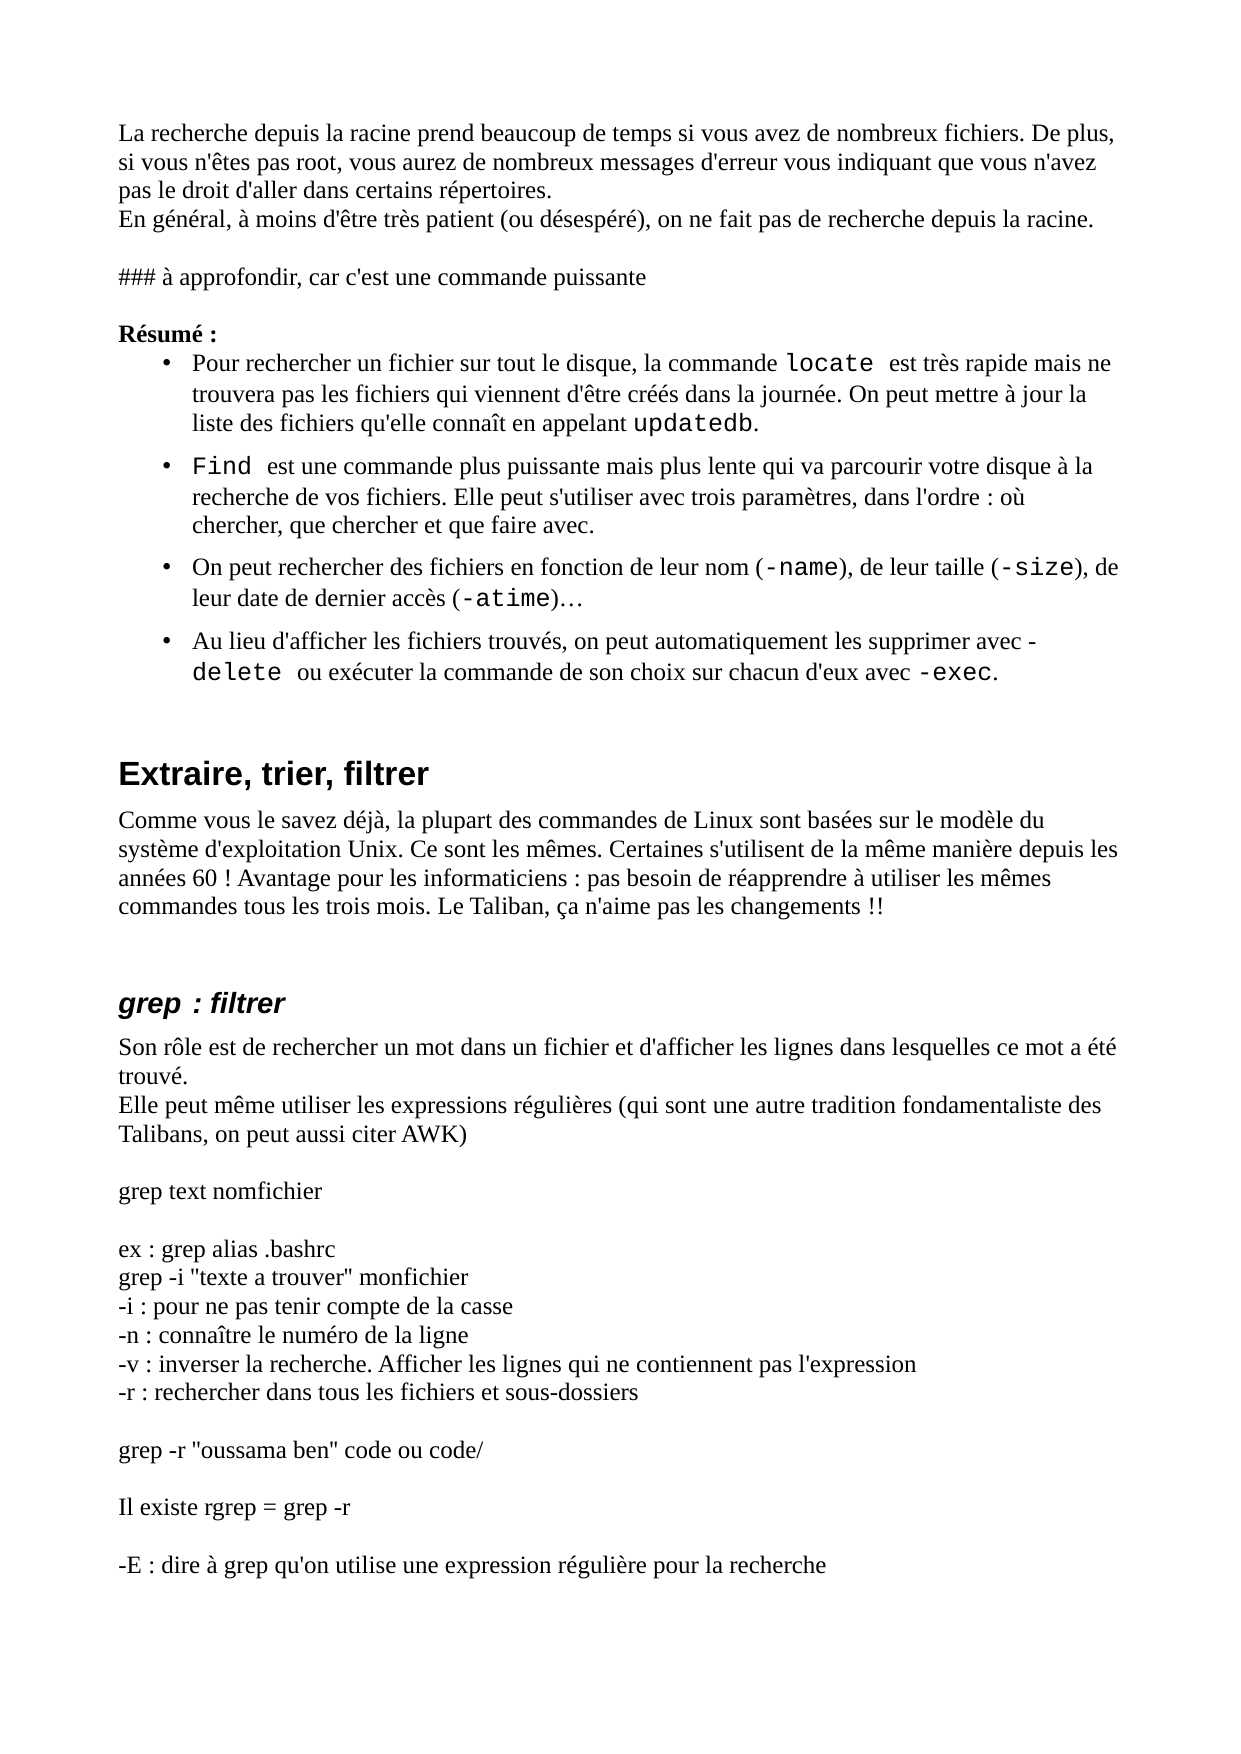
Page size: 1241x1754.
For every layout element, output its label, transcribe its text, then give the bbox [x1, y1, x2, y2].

text Résumé : [118, 319, 1122, 348]
list On peut rechercher des fichiers en fonction de leur nom (-name), de leur taille (-size), de leur date de dernier accès (-atime)… [162, 552, 1122, 613]
text -v : inverser la recherche. Afficher les lignes qui ne contiennent pas l'expression [118, 1349, 1122, 1377]
list Au lieu d'afficher les fichiers trouvés, on peut automatiquement les supprimer avec -delete ou exécuter la commande de son choix sur chacun d'eux avec -exec. [162, 626, 1122, 688]
text ex : grep alias .bashrc [118, 1234, 1122, 1262]
text Son rôle est de rechercher un mot dans un fichier et d'afficher les lignes dans lesquelles ce mot a été trouvé. [118, 1032, 1122, 1090]
text La recherche depuis la racine prend beaucoup de temps si vous avez de nombreux fichiers. De plus, si vous n'êtes pas root, vous aurez de nombreux messages d'erreur vous indiquant que vous n'avez pas le droit d'aller dans certains répertoires. En général, à moins d'être très patient (ou désespéré), on ne fait pas de recherche depuis la racine. [118, 118, 1122, 233]
text Il existe rgrep = grep -r [118, 1492, 1122, 1521]
subtitle grep : filtrer [118, 986, 1122, 1020]
text Comme vous le savez déjà, la plupart des commandes de Linux sont basées sur le modèle du système d'exploitation Unix. Ce sont les mêmes. Certaines s'utilisent de la même manière depuis les années 60 ! Avantage pour les informaticiens : pas besoin de réapprendre à utiliser les mêmes commandes tous les trois mois. Le Taliban, ça n'aime pas les changements !! [118, 805, 1122, 920]
text -i : pour ne pas tenir compte de la casse [118, 1291, 1122, 1320]
text -r : rechercher dans tous les fichiers et sous-dossiers [118, 1377, 1122, 1406]
list Pour rechercher un fichier sur tout le disque, la commande locate est très rapide mais ne trouvera pas les fichiers qui viennent d'être créés dans la journée. On peut mettre à jour la liste des fichiers qu'elle connaît en appelant updatedb. [162, 348, 1122, 438]
text ### à approfondir, car c'est une commande puissante [118, 262, 1122, 291]
subtitle Extraire, trier, filtrer [118, 754, 1122, 793]
text -E : dire à grep qu'on utilise une expression régulière pour la recherche [118, 1550, 1122, 1579]
list Find est une commande plus puissante mais plus lente qui va parcourir votre disque à la recherche de vos fichiers. Elle peut s'utiliser avec trois paramètres, dans l'ordre : où chercher, que chercher et que faire avec. [162, 451, 1122, 539]
text grep text nomfichier [118, 1176, 1122, 1205]
text -n : connaître le numéro de la ligne [118, 1320, 1122, 1349]
text grep -i ''texte a trouver'' monfichier [118, 1262, 1122, 1291]
text grep -r ''oussama ben'' code ou code/ [118, 1435, 1122, 1464]
text Elle peut même utiliser les expressions régulières (qui sont une autre tradition fondamentaliste des Talibans, on peut aussi citer AWK) [118, 1090, 1122, 1147]
